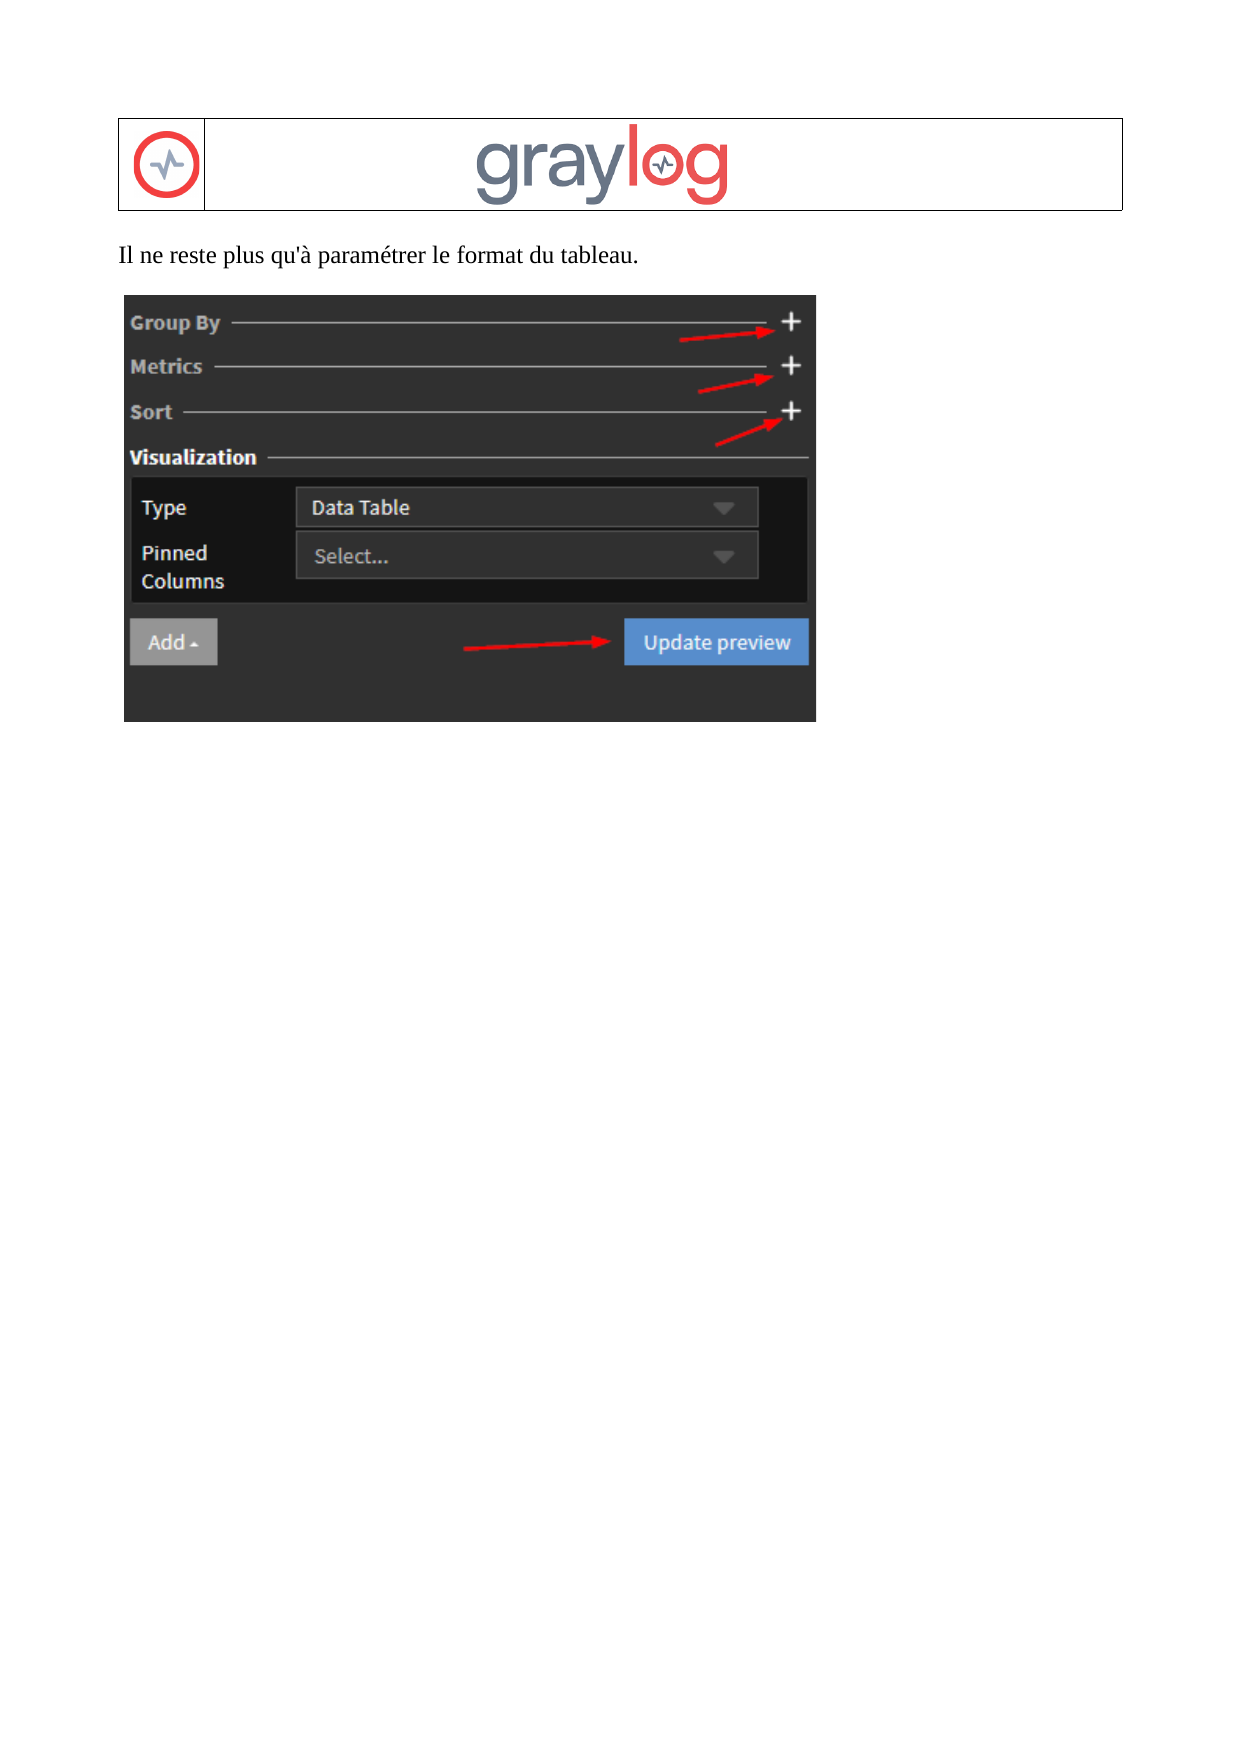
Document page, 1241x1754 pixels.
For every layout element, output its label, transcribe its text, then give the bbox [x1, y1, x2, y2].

picture [124, 295, 817, 722]
picture [476, 124, 728, 205]
picture [133, 131, 200, 198]
text Il ne reste plus qu'à paramétrer le format du tableau. [118, 240, 1122, 269]
